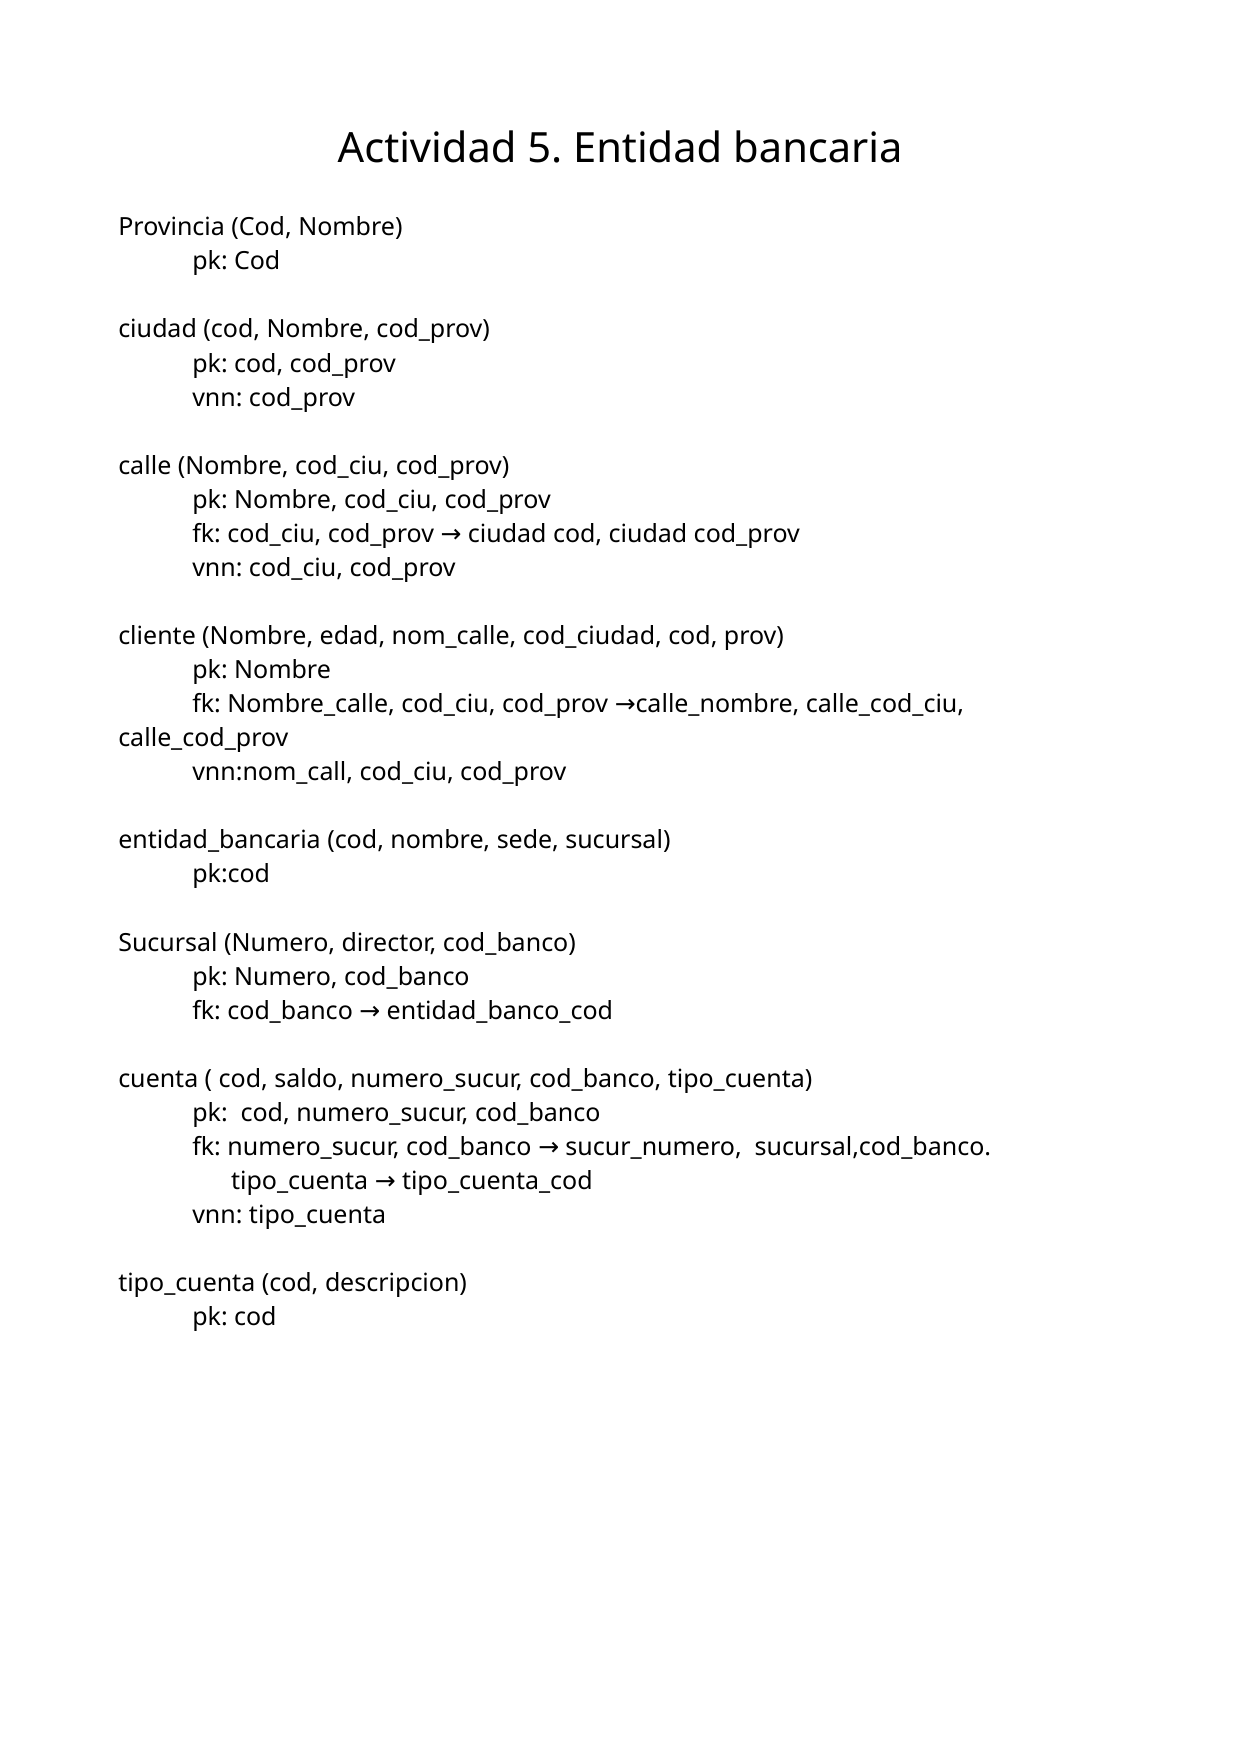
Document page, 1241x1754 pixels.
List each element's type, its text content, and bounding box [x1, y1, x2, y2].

text pk: Numero, cod_banco [118, 958, 1122, 992]
text fk: Nombre_calle, cod_ciu, cod_prov →calle_nombre, calle_cod_ciu, calle_cod_prov [118, 686, 1122, 754]
text vnn:nom_call, cod_ciu, cod_prov [118, 754, 1122, 788]
text vnn: tipo_cuenta [118, 1197, 1122, 1231]
text tipo_cuenta (cod, descripcion) [118, 1265, 1122, 1299]
text pk: cod [118, 1299, 1122, 1333]
text entidad_bancaria (cod, nombre, sede, sucursal) [118, 822, 1122, 856]
text fk: cod_banco → entidad_banco_cod [118, 992, 1122, 1026]
text pk: cod, numero_sucur, cod_banco [118, 1094, 1122, 1129]
text Sucursal (Numero, director, cod_banco) [118, 924, 1122, 958]
text fk: cod_ciu, cod_prov → ciudad cod, ciudad cod_prov [118, 516, 1122, 549]
text pk: Nombre [118, 652, 1122, 686]
text ciudad (cod, Nombre, cod_prov) [118, 311, 1122, 345]
text cliente (Nombre, edad, nom_calle, cod_ciudad, cod, prov) [118, 618, 1122, 652]
text vnn: cod_ciu, cod_prov [118, 549, 1122, 584]
text Actividad 5. Entidad bancaria [118, 118, 1122, 175]
text Provincia (Cod, Nombre) [118, 209, 1122, 243]
text fk: numero_sucur, cod_banco → sucur_numero, sucursal,cod_banco. [118, 1129, 1122, 1163]
text tipo_cuenta → tipo_cuenta_cod [118, 1163, 1122, 1197]
text vnn: cod_prov [118, 379, 1122, 413]
text pk:cod [118, 856, 1122, 890]
text cuenta ( cod, saldo, numero_sucur, cod_banco, tipo_cuenta) [118, 1061, 1122, 1094]
text pk: Nombre, cod_ciu, cod_prov [118, 481, 1122, 516]
text pk: Cod [118, 243, 1122, 277]
text pk: cod, cod_prov [118, 345, 1122, 379]
text calle (Nombre, cod_ciu, cod_prov) [118, 447, 1122, 481]
